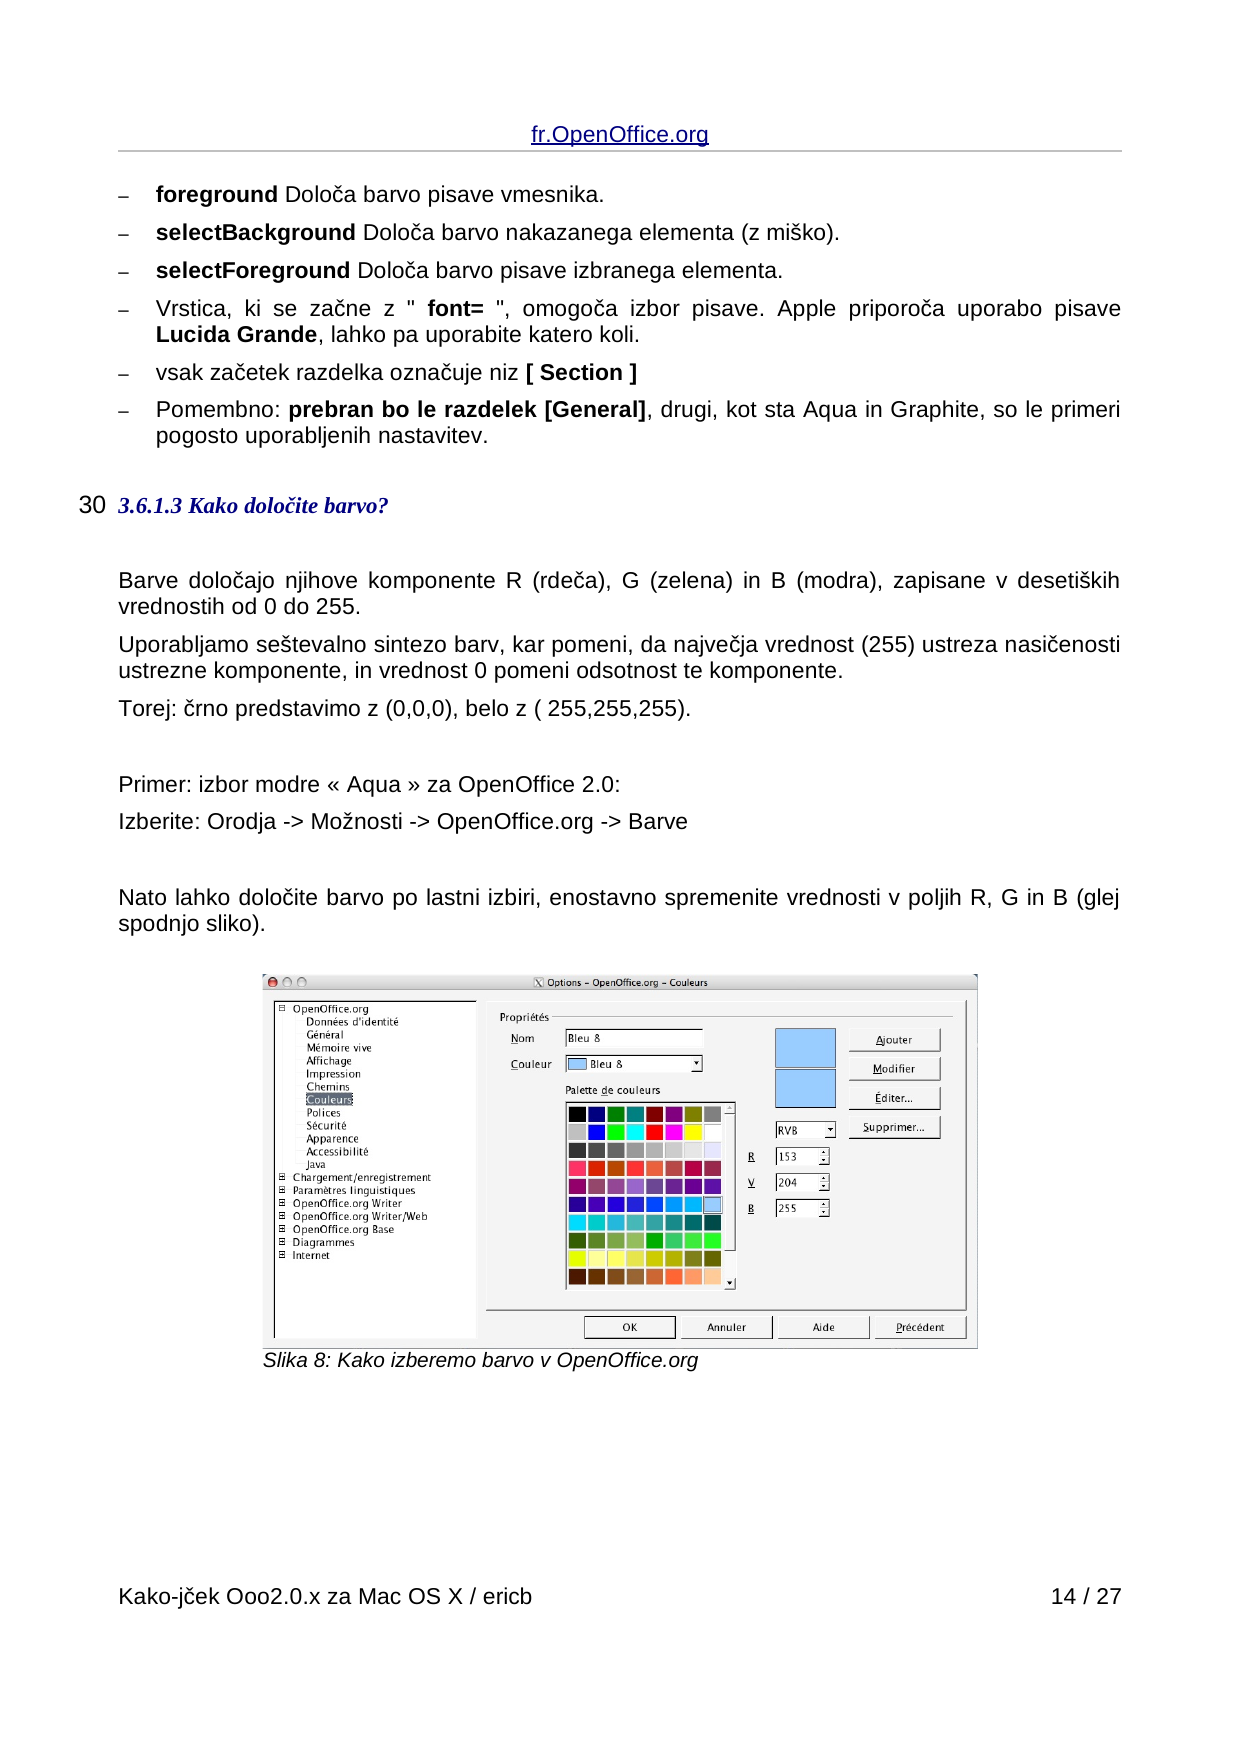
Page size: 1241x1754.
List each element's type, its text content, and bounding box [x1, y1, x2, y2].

list selectBackground Določa barvo nakazanega elementa (z miško). [118, 219, 1122, 245]
text Slika 8: Kako izberemo barvo v OpenOffice.org [263, 1349, 978, 1372]
text Primer: izbor modre « Aqua » za OpenOffice 2.0: [118, 771, 1122, 797]
picture [262, 974, 978, 1349]
text Torej: črno predstavimo z (0,0,0), belo z ( 255,255,255). [118, 695, 1122, 721]
list Vrstica, ki se začne z " font= ", omogoča izbor pisave. Apple priporoča uporabo pisave Lucida Grande, lahko pa uporabite katero koli. [118, 295, 1122, 347]
list foreground Določa barvo pisave vmesnika. [118, 182, 1122, 208]
text Izberite: Orodja -> Možnosti -> OpenOffice.org -> Barve [118, 809, 1122, 835]
list selectForeground Določa barvo pisave izbranega elementa. [118, 257, 1122, 283]
text Barve določajo njihove komponente R (rdeča), G (zelena) in B (modra), zapisane v desetiških vrednostih od 0 do 255. [118, 568, 1122, 620]
subtitle 3.6.1.3 Kako določite barvo? [118, 492, 1122, 518]
text Uporabljamo seštevalno sintezo barv, kar pomeni, da največja vrednost (255) ustreza nasičenosti ustrezne komponente, in vrednost 0 pomeni odsotnost te komponente. [118, 631, 1122, 683]
text Nato lahko določite barvo po lastni izbiri, enostavno spremenite vrednosti v poljih R, G in B (glej spodnjo sliko). [118, 884, 1122, 936]
list vsak začetek razdelka označuje niz [ Section ] [118, 359, 1122, 385]
list Pomembno: prebran bo le razdelek [General], drugi, kot sta Aqua in Graphite, so le primeri pogosto uporabljenih nastavitev. [118, 397, 1122, 449]
